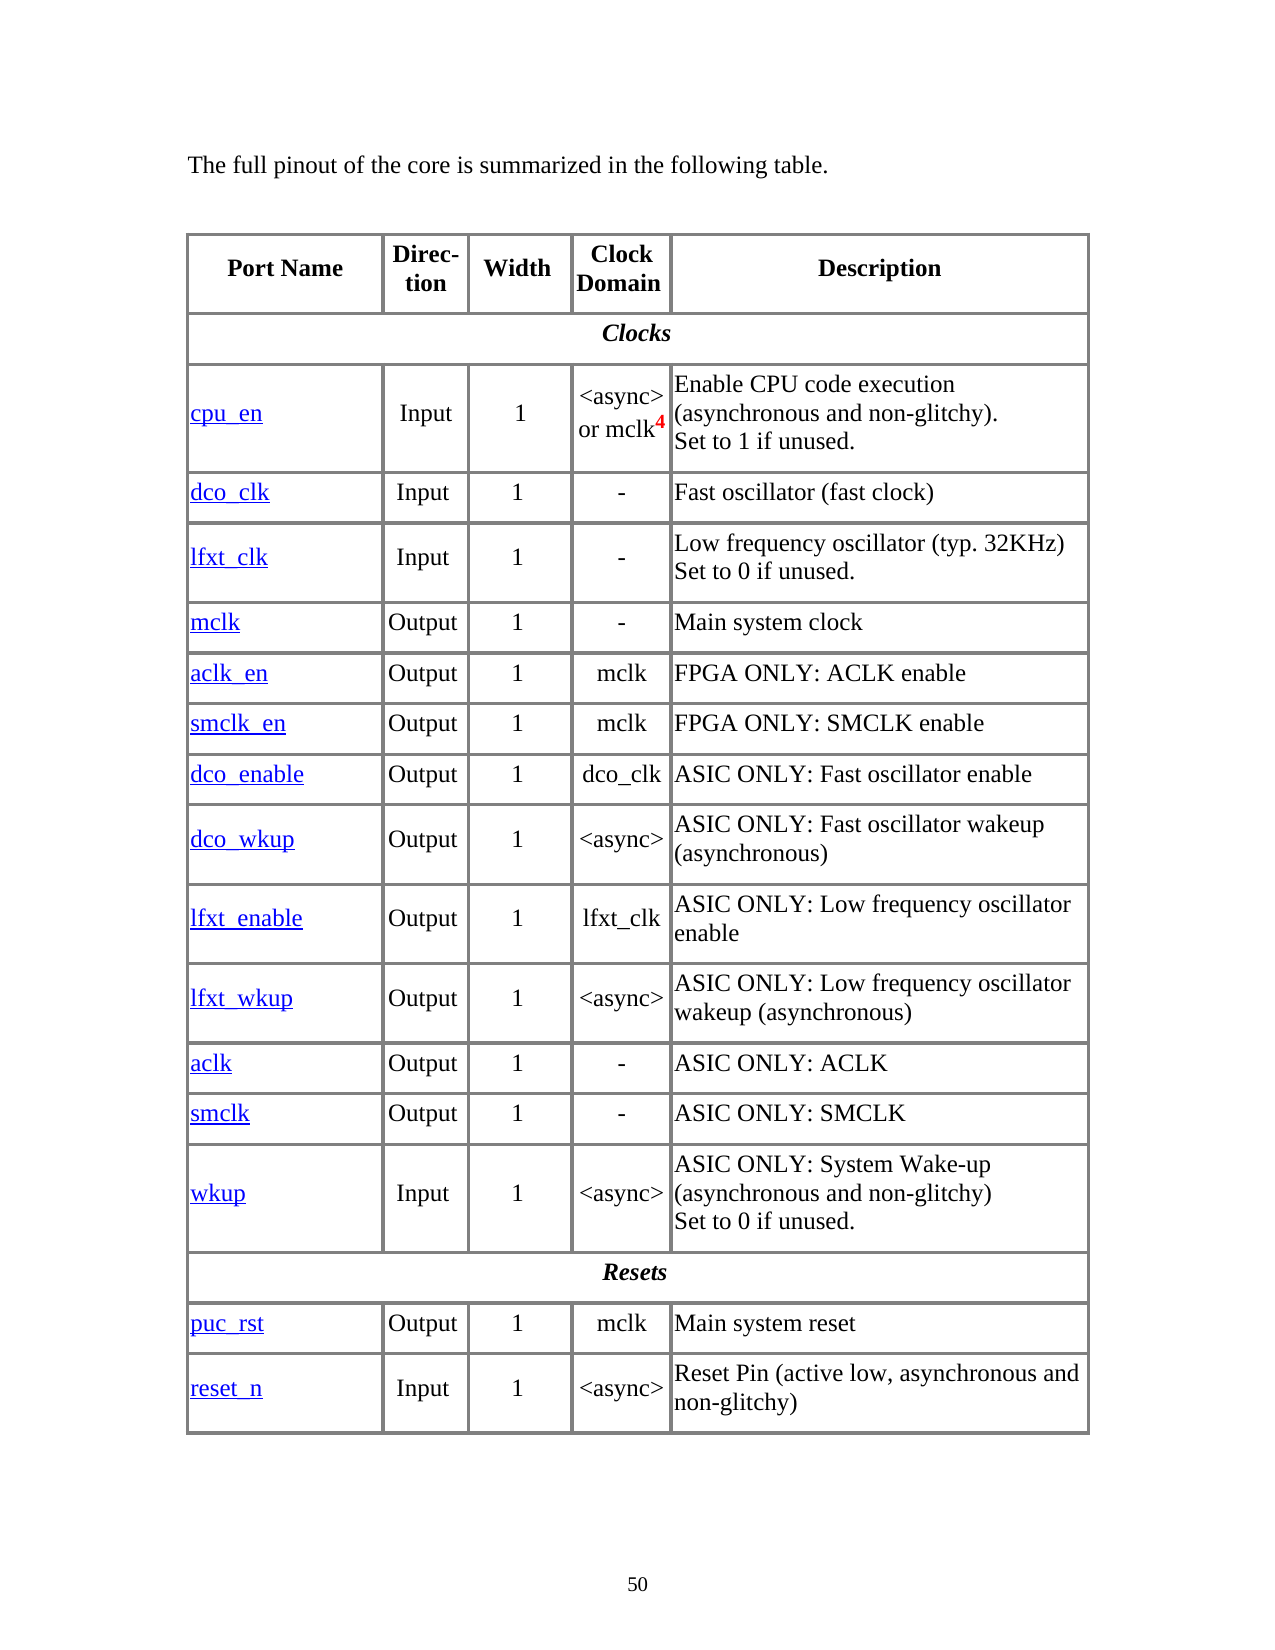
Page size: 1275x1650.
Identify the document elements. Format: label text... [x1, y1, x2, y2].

table_header Clock Domain [574, 236, 669, 312]
table_cell lfxt_enable [189, 886, 381, 962]
table_cell dco_wkup [189, 806, 381, 882]
table_cell <async> [574, 1355, 669, 1431]
table_cell Output [385, 604, 467, 651]
table_cell Input [385, 366, 467, 471]
table_cell ASIC ONLY: Fast oscillator enable [673, 756, 1087, 803]
table_cell Output [385, 756, 467, 803]
text The full pinout of the core is summarized in the following table. [187, 150, 1088, 179]
table_cell 1 [470, 1146, 570, 1251]
table_cell 1 [470, 366, 570, 471]
table_cell Output [385, 806, 467, 882]
table_cell Output [385, 1045, 467, 1092]
table_cell mclk [574, 1305, 669, 1352]
table_cell - [574, 474, 669, 521]
table_cell puc_rst [189, 1305, 381, 1352]
table_cell 1 [470, 756, 570, 803]
table_cell ASIC ONLY: Low frequency oscillator wakeup (asynchronous) [673, 965, 1087, 1041]
table_cell mclk [189, 604, 381, 651]
table_header Port Name [189, 236, 381, 312]
table_cell 1 [470, 525, 570, 601]
table_cell reset_n [189, 1355, 381, 1431]
table_cell dco_enable [189, 756, 381, 803]
table_cell Output [385, 655, 467, 702]
table_cell Main system reset [673, 1305, 1087, 1352]
table_cell dco_clk [189, 474, 381, 521]
table_cell - [574, 1095, 669, 1142]
table_cell Input [385, 1146, 467, 1251]
table_cell FPGA ONLY: ACLK enable [673, 655, 1087, 702]
table_cell mclk [574, 655, 669, 702]
table_cell 1 [470, 474, 570, 521]
table_cell smclk_en [189, 705, 381, 752]
table_cell Output [385, 1095, 467, 1142]
table_cell - [574, 525, 669, 601]
table_cell ASIC ONLY: ACLK [673, 1045, 1087, 1092]
table_cell smclk [189, 1095, 381, 1142]
table_cell ASIC ONLY: SMCLK [673, 1095, 1087, 1142]
table_cell ASIC ONLY: Fast oscillator wakeup (asynchronous) [673, 806, 1087, 882]
table_cell Main system clock [673, 604, 1087, 651]
table_cell lfxt_clk [574, 886, 669, 962]
table_cell Input [385, 474, 467, 521]
table_cell lfxt_wkup [189, 965, 381, 1041]
table_cell 1 [470, 1355, 570, 1431]
table_header Description [673, 236, 1087, 312]
table_cell ASIC ONLY: System Wake-up (asynchronous and non-glitchy) Set to 0 if unused. [673, 1146, 1087, 1251]
table_cell <async> [574, 1146, 669, 1251]
table_cell Fast oscillator (fast clock) [673, 474, 1087, 521]
table_cell - [574, 1045, 669, 1092]
table_cell 1 [470, 1045, 570, 1092]
table_cell Output [385, 1305, 467, 1352]
table_cell <async> or mclk4 [574, 366, 669, 471]
table_cell Reset Pin (active low, asynchronous and non-glitchy) [673, 1355, 1087, 1431]
table_cell Input [385, 525, 467, 601]
table_cell 1 [470, 886, 570, 962]
table_cell 1 [470, 604, 570, 651]
table_cell 1 [470, 1095, 570, 1142]
table_cell Output [385, 705, 467, 752]
table_cell Clocks [189, 315, 1087, 362]
table_cell wkup [189, 1146, 381, 1251]
table_cell mclk [574, 705, 669, 752]
table_cell Enable CPU code execution (asynchronous and non-glitchy). Set to 1 if unused. [673, 366, 1087, 471]
table_header Width [470, 236, 570, 312]
table_cell Low frequency oscillator (typ. 32KHz) Set to 0 if unused. [673, 525, 1087, 601]
table_cell FPGA ONLY: SMCLK enable [673, 705, 1087, 752]
table_cell 1 [470, 655, 570, 702]
table_cell <async> [574, 806, 669, 882]
table_cell 1 [470, 1305, 570, 1352]
table_cell 1 [470, 965, 570, 1041]
table_cell 1 [470, 806, 570, 882]
table_cell 1 [470, 705, 570, 752]
table_header Direc-tion [385, 236, 467, 312]
table_cell Input [385, 1355, 467, 1431]
table_cell Output [385, 965, 467, 1041]
table_cell ASIC ONLY: Low frequency oscillator enable [673, 886, 1087, 962]
table_cell <async> [574, 965, 669, 1041]
table_cell - [574, 604, 669, 651]
table_cell Resets [189, 1254, 1087, 1301]
table_cell Output [385, 886, 467, 962]
table_cell dco_clk [574, 756, 669, 803]
table_cell cpu_en [189, 366, 381, 471]
table_cell aclk [189, 1045, 381, 1092]
table_cell lfxt_clk [189, 525, 381, 601]
table_cell aclk_en [189, 655, 381, 702]
